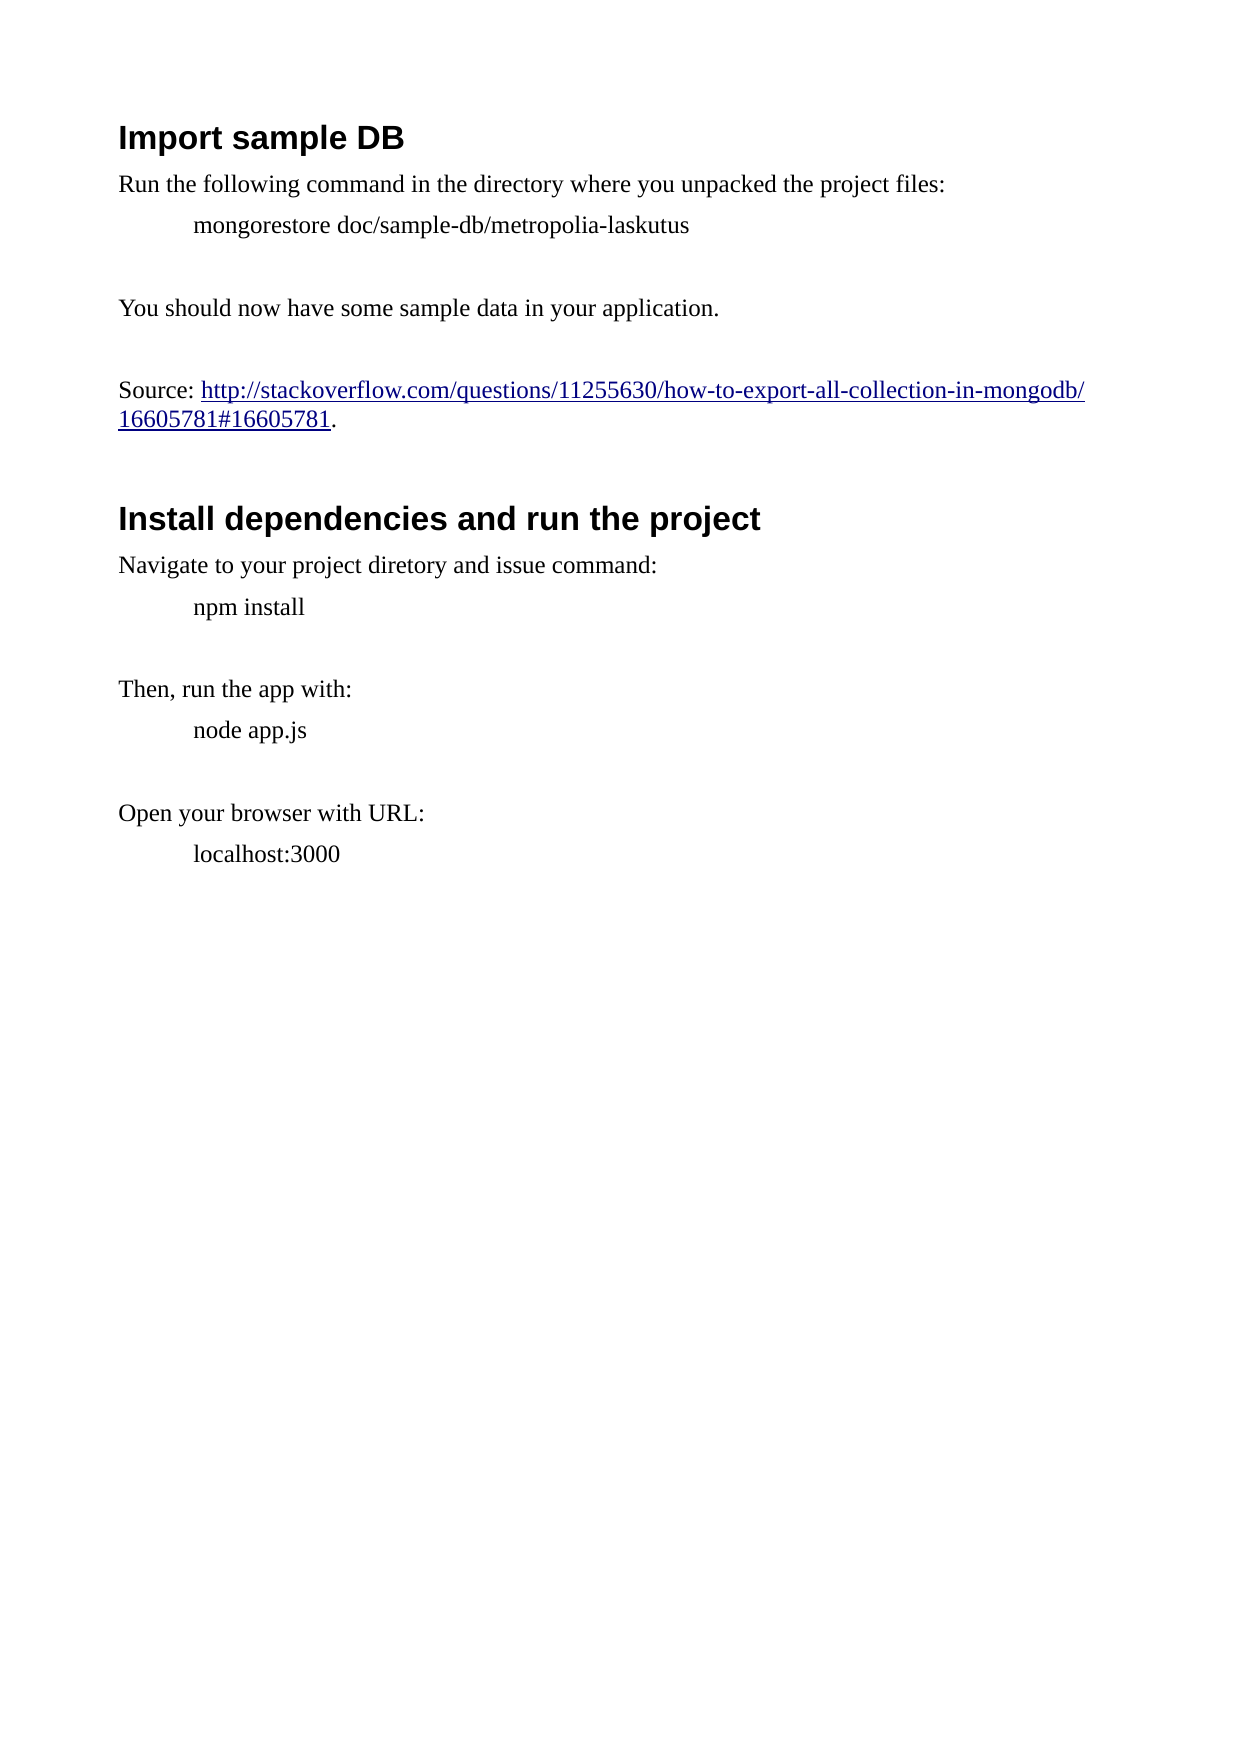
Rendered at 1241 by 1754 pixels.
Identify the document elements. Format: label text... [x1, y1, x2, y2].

text mongorestore doc/sample-db/metropolia-laskutus [118, 211, 1122, 239]
text Source: http://stackoverflow.com/questions/11255630/how-to-export-all-collection-in-mongodb/16605781#16605781. [118, 376, 1122, 433]
text node app.js [118, 715, 1122, 744]
text Then, run the app with: [118, 674, 1122, 703]
text You should now have some sample data in your application. [118, 293, 1122, 322]
text npm install [118, 592, 1122, 620]
text Navigate to your project diretory and issue command: [118, 550, 1122, 579]
text Run the following command in the directory where you unpacked the project files: [118, 169, 1122, 198]
subtitle Import sample DB [118, 118, 1122, 157]
subtitle Install dependencies and run the project [118, 499, 1122, 538]
text localhost:3000 [118, 839, 1122, 868]
text Open your browser with URL: [118, 798, 1122, 827]
